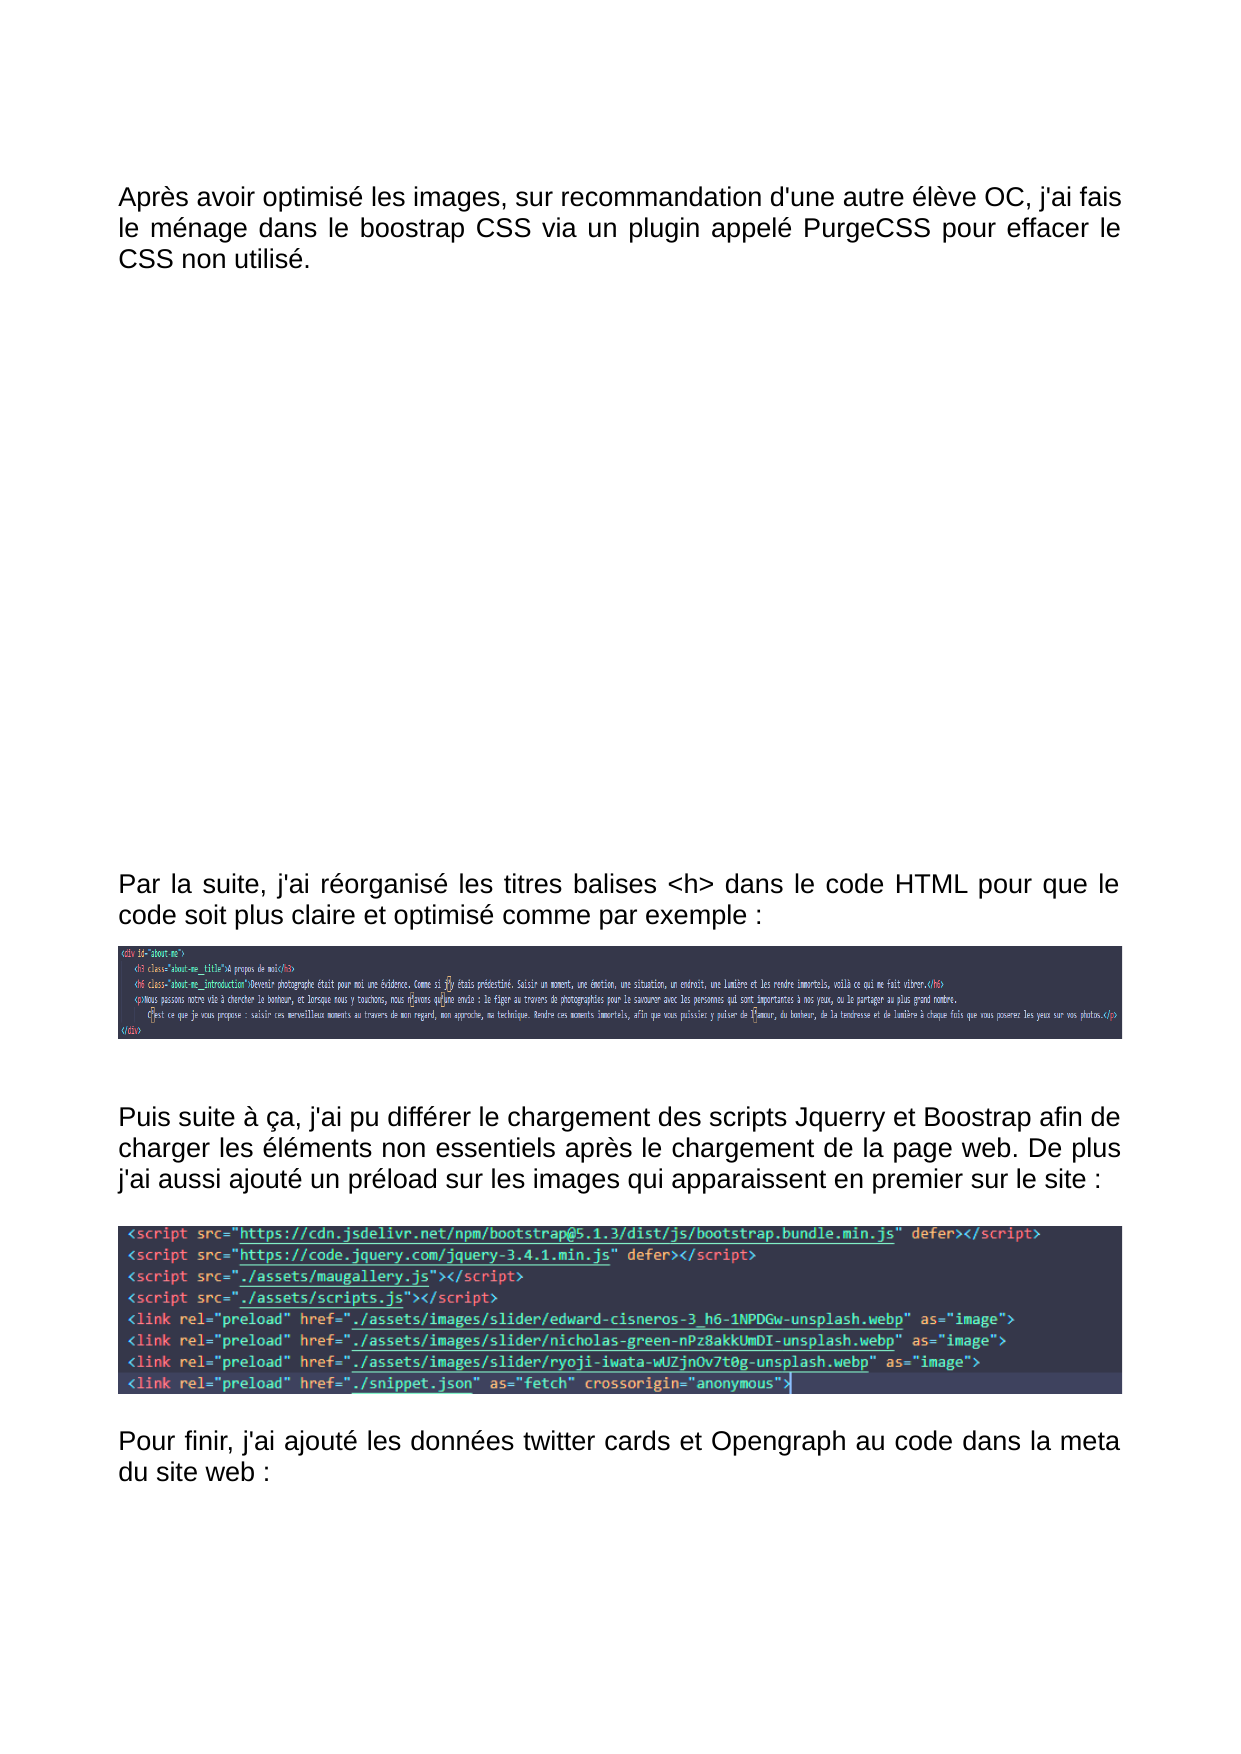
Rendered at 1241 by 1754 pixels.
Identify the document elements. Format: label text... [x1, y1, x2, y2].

text Après avoir optimisé les images, sur recommandation d'une autre élève OC, j'ai fais le ménage dans le boostrap CSS via un plugin appelé PurgeCSS pour effacer le CSS non utilisé. [118, 181, 1122, 274]
picture [118, 946, 1123, 1039]
text Puis suite à ça, j'ai pu différer le chargement des scripts Jquerry et Boostrap afin de charger les éléments non essentiels après le chargement de la page web. De plus j'ai aussi ajouté un préload sur les images qui apparaissent en premier sur le site : [118, 1101, 1122, 1195]
text Par la suite, j'ai réorganisé les titres balises <h> dans le code HTML pour que le code soit plus claire et optimisé comme par exemple : [118, 868, 1122, 931]
picture [118, 1226, 1123, 1394]
text Pour finir, j'ai ajouté les données twitter cards et Opengraph au code dans la meta du site web : [118, 1425, 1122, 1487]
